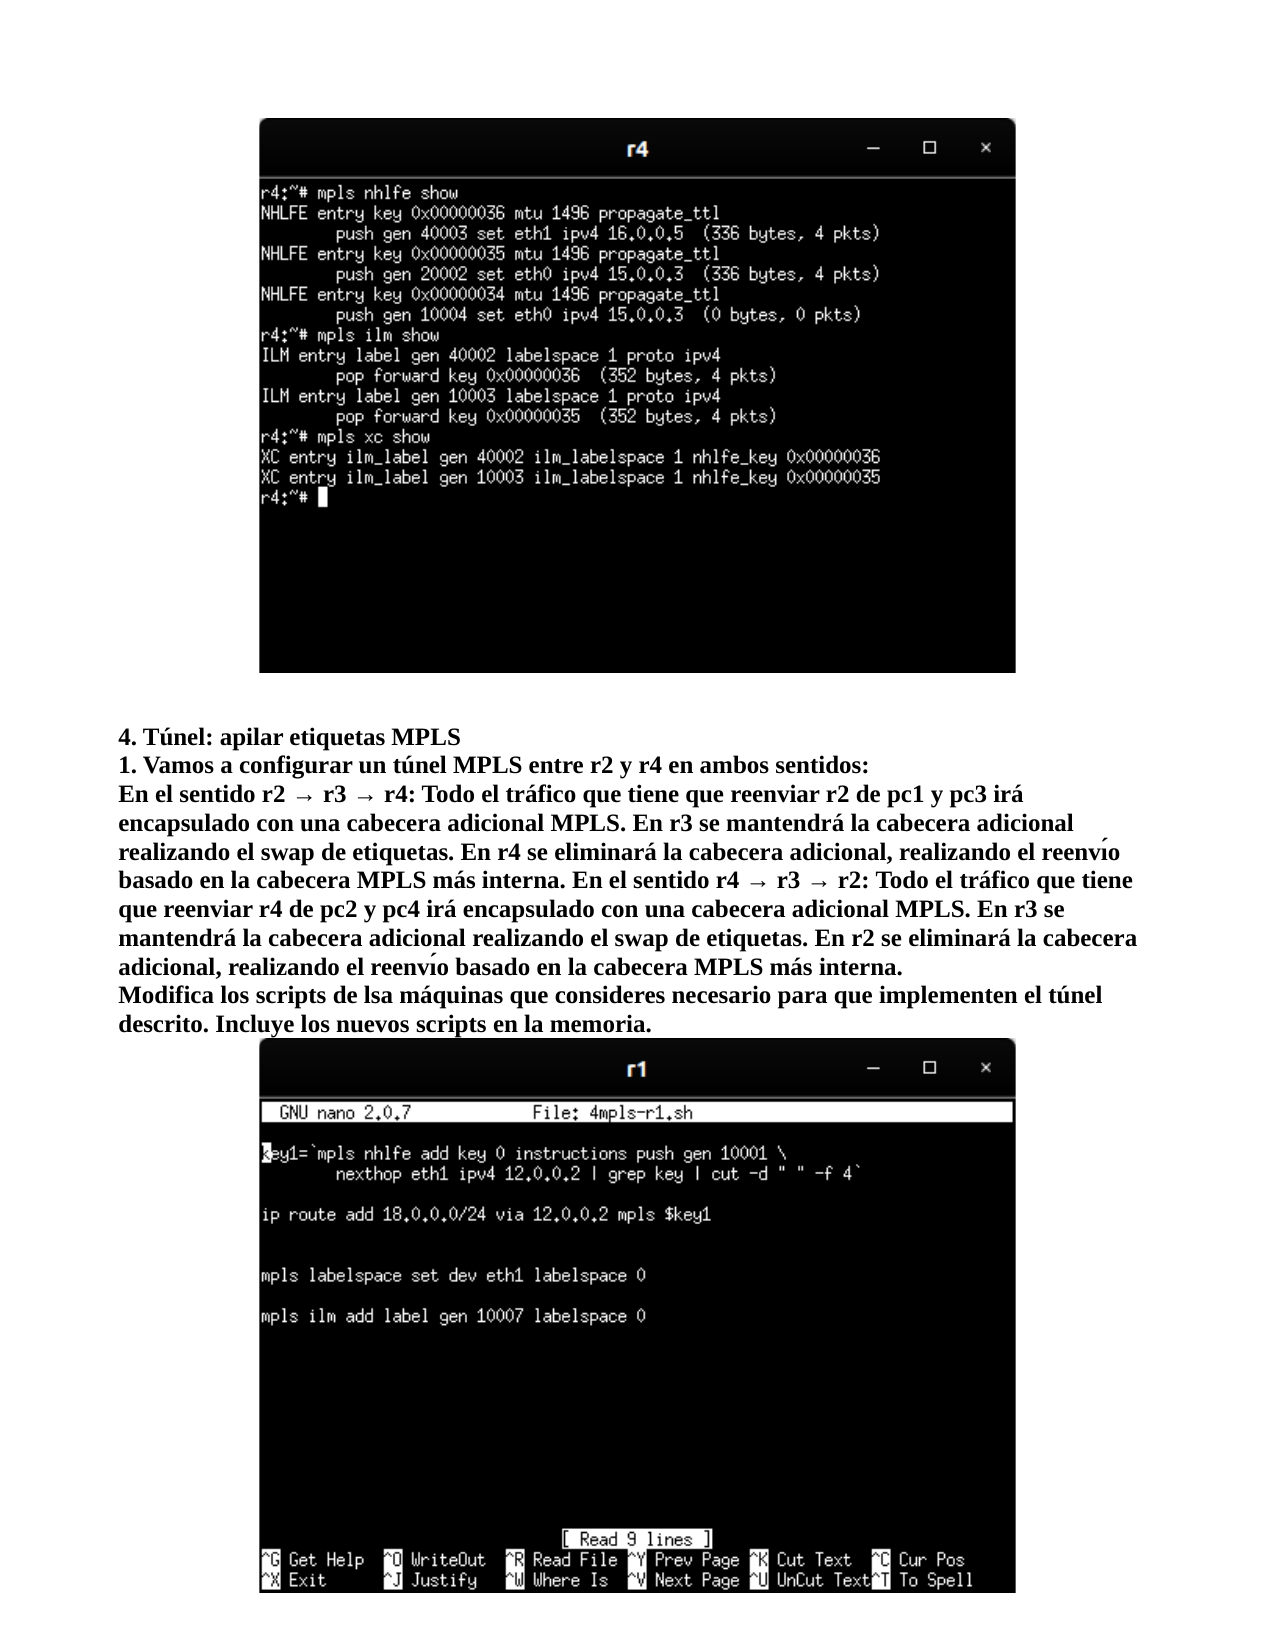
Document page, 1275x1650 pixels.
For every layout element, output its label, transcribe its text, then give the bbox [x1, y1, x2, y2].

picture [259, 118, 1016, 673]
text 4. Túnel: apilar etiquetas MPLS [118, 722, 1157, 751]
text Modifica los scripts de lsa máquinas que consideres necesario para que implementen el túnel descrito. Incluye los nuevos scripts en la memoria. [118, 981, 1157, 1038]
text 1. Vamos a configurar un túnel MPLS entre r2 y r4 en ambos sentidos: [118, 751, 1157, 779]
text En el sentido r2 → r3 → r4: Todo el tráfico que tiene que reenviar r2 de pc1 y pc3 irá encapsulado con una cabecera adicional MPLS. En r3 se mantendrá la cabecera adicional realizando el swap de etiquetas. En r4 se eliminará la cabecera adicional, realizando el reenvı́o basado en la cabecera MPLS más interna. En el sentido r4 → r3 → r2: Todo el tráfico que tiene que reenviar r4 de pc2 y pc4 irá encapsulado con una cabecera adicional MPLS. En r3 se mantendrá la cabecera adicional realizando el swap de etiquetas. En r2 se eliminará la cabecera adicional, realizando el reenvı́o basado en la cabecera MPLS más interna. [118, 779, 1157, 981]
picture [259, 1038, 1016, 1593]
